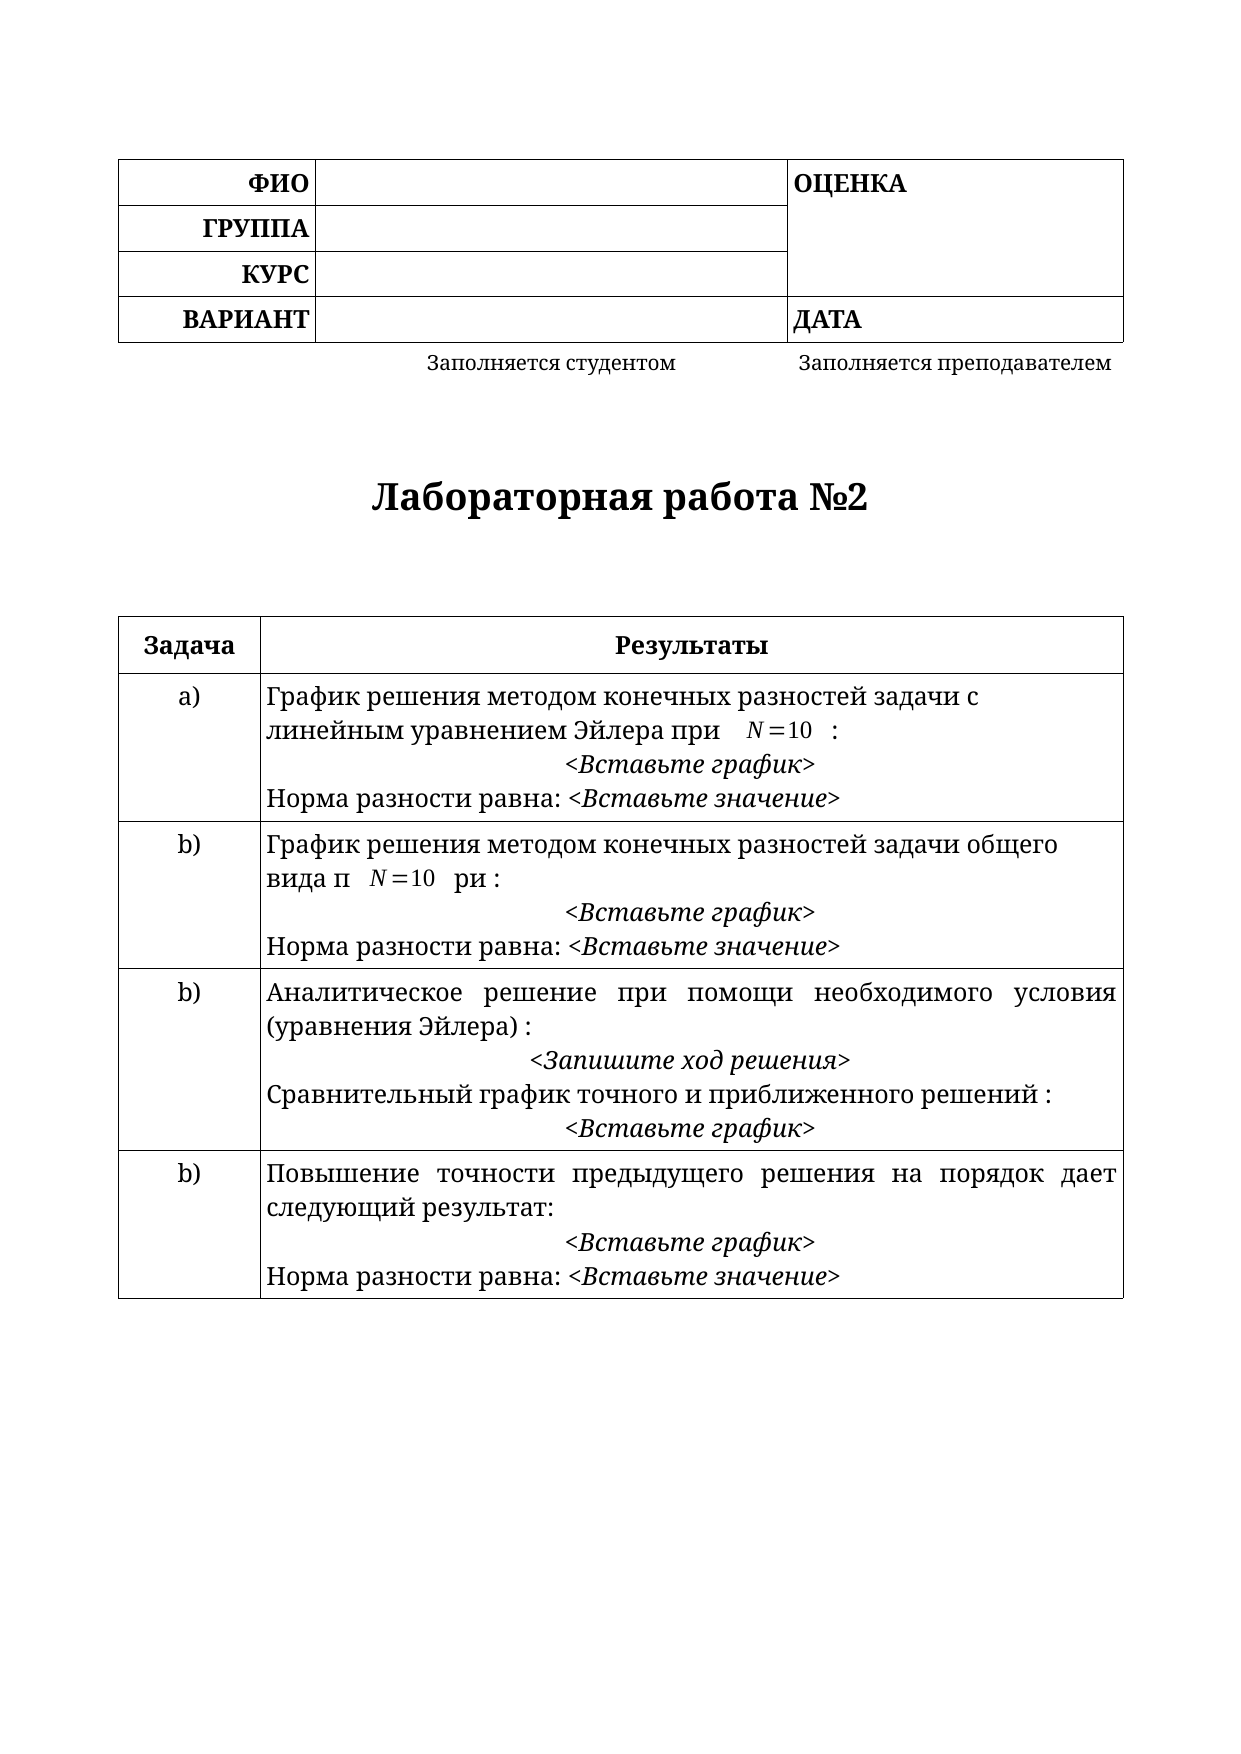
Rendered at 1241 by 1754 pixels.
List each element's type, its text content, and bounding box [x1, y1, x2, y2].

table_cell График решения методом конечных разностей задачи с линейным уравнением Эйлера при : <Вставьте график> Норма разности равна: <Вставьте значение> [261, 674, 1123, 821]
table_cell ВАРИАНТ [119, 297, 315, 342]
table_cell Аналитическое решение при помощи необходимого условия (уравнения Эйлера) : <Запишите ход решения> Сравнительный график точного и приближенного решений : <Вставьте график> [261, 969, 1123, 1150]
table_header Задача [119, 617, 260, 673]
table_cell [316, 206, 787, 251]
table_cell b) [119, 1151, 260, 1298]
table_cell Заполняется преподавателем [788, 343, 1123, 388]
table_header [316, 160, 787, 205]
text Лабораторная работа №2 [118, 470, 1122, 521]
table_cell График решения методом конечных разностей задачи общего вида при : <Вставьте график> Норма разности равна: <Вставьте значение> [261, 822, 1123, 968]
table_cell b) [119, 822, 260, 968]
table_cell [316, 252, 787, 296]
table_header ФИО [119, 160, 315, 205]
table_cell Заполняется студентом [315, 343, 787, 388]
table_header ОЦЕНКА [788, 160, 1123, 296]
table_cell ДАТА [788, 297, 1123, 342]
table_cell [316, 297, 787, 342]
table_cell ГРУППА [119, 206, 315, 251]
table_cell Повышение точности предыдущего решения на порядок дает следующий результат: <Вставьте график> Норма разности равна: <Вставьте значение> [261, 1151, 1123, 1298]
table_header Результаты [261, 617, 1123, 673]
table_cell [118, 343, 315, 388]
table_cell КУРС [119, 252, 315, 296]
table_cell b) [119, 969, 260, 1150]
table_cell a) [119, 674, 260, 821]
